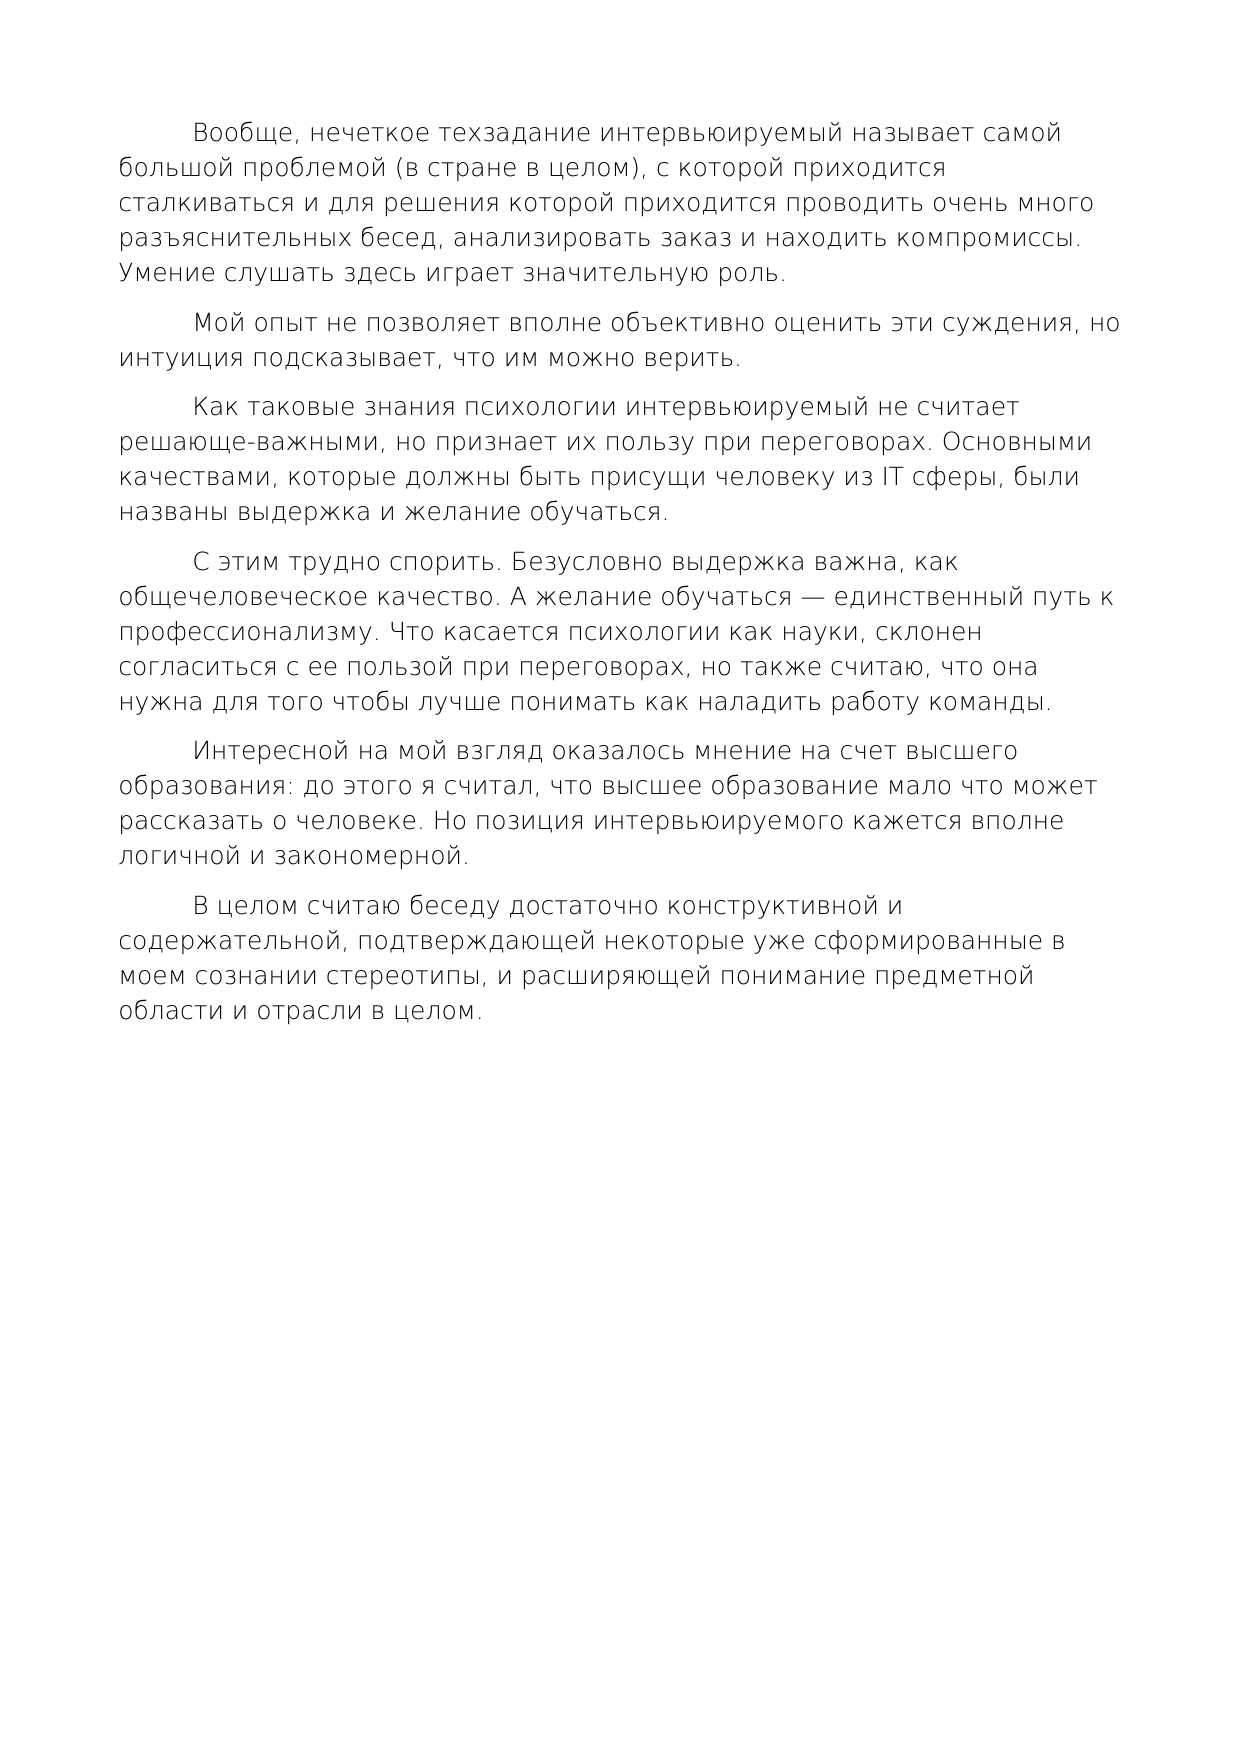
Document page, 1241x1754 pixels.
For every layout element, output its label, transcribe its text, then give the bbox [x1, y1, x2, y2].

text В целом считаю беседу достаточно конструктивной и содержательной, подтверждающей некоторые уже сформированные в моем сознании стереотипы, и расширяющей понимание предметной области и отрасли в целом. [118, 891, 1122, 1025]
text Вообще, нечеткое техзадание интервьюируемый называет самой большой проблемой (в стране в целом), с которой приходится сталкиваться и для решения которой приходится проводить очень много разъяснительных бесед, анализировать заказ и находить компромиссы. Умение слушать здесь играет значительную роль. [118, 118, 1122, 287]
text Интересной на мой взгляд оказалось мнение на счет высшего образования: до этого я считал, что высшее образование мало что может рассказать о человеке. Но позиция интервьюируемого кажется вполне логичной и закономерной. [118, 736, 1122, 871]
text Мой опыт не позволяет вполне объективно оценить эти суждения, но интуиция подсказывает, что им можно верить. [118, 308, 1122, 372]
text С этим трудно спорить. Безусловно выдержка важна, как общечеловеческое качество. А желание обучаться — единственный путь к профессионализму. Что касается психологии как науки, склонен согласиться с ее пользой при переговорах, но также считаю, что она нужна для того чтобы лучше понимать как наладить работу команды. [118, 547, 1122, 716]
text Как таковые знания психологии интервьюируемый не считает решающе-важными, но признает их пользу при переговорах. Основными качествами, которые должны быть присущи человеку из IT сферы, были названы выдержка и желание обучаться. [118, 392, 1122, 526]
